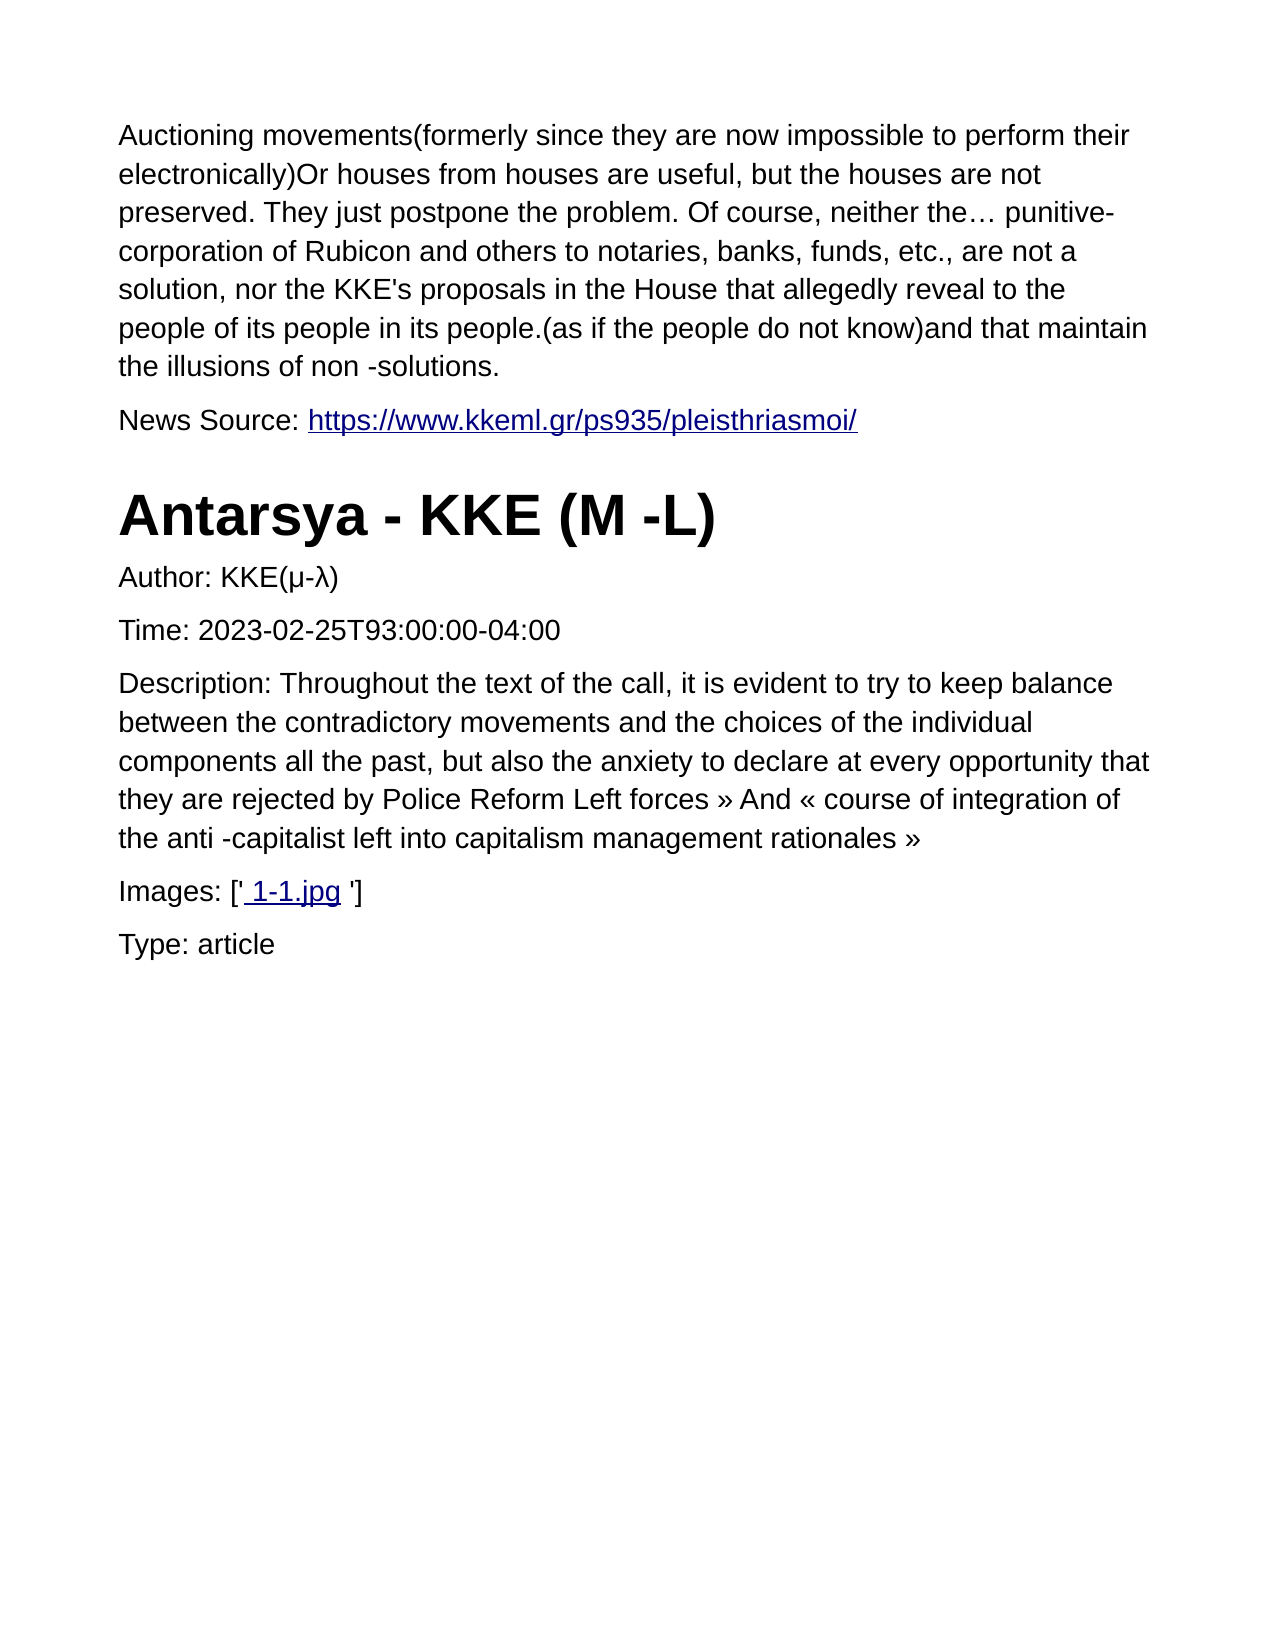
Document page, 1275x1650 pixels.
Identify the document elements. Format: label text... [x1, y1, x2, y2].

text Time: 2023-02-25T93:00:00-04:00 [118, 613, 1157, 647]
text News Source: https://www.kkeml.gr/ps935/pleisthriasmoi/ [118, 402, 1157, 436]
text Description: Throughout the text of the call, it is evident to try to keep balance between the contradictory movements and the choices of the individual components all the past, but also the anxiety to declare at every opportunity that they are rejected by Police Reform Left forces » And « course of integration of the anti -capitalist left into capitalism management rationales » [118, 666, 1157, 854]
text Images: [' 1-1.jpg '] [118, 874, 1157, 907]
text Author: ΚΚΕ(μ-λ) [118, 560, 1157, 594]
text Auctioning movements(formerly since they are now impossible to perform their electronically)Or houses from houses are useful, but the houses are not preserved. They just postpone the problem. Of course, neither the… punitive-corporation of Rubicon and others to notaries, banks, funds, etc., are not a solution, nor the KKE's proposals in the House that allegedly reveal to the people of its people in its people.(as if the people do not know)and that maintain the illusions of non -solutions. [118, 118, 1157, 383]
subtitle Antarsya - KKE (M -L) [118, 481, 1157, 548]
text Type: article [118, 927, 1157, 960]
